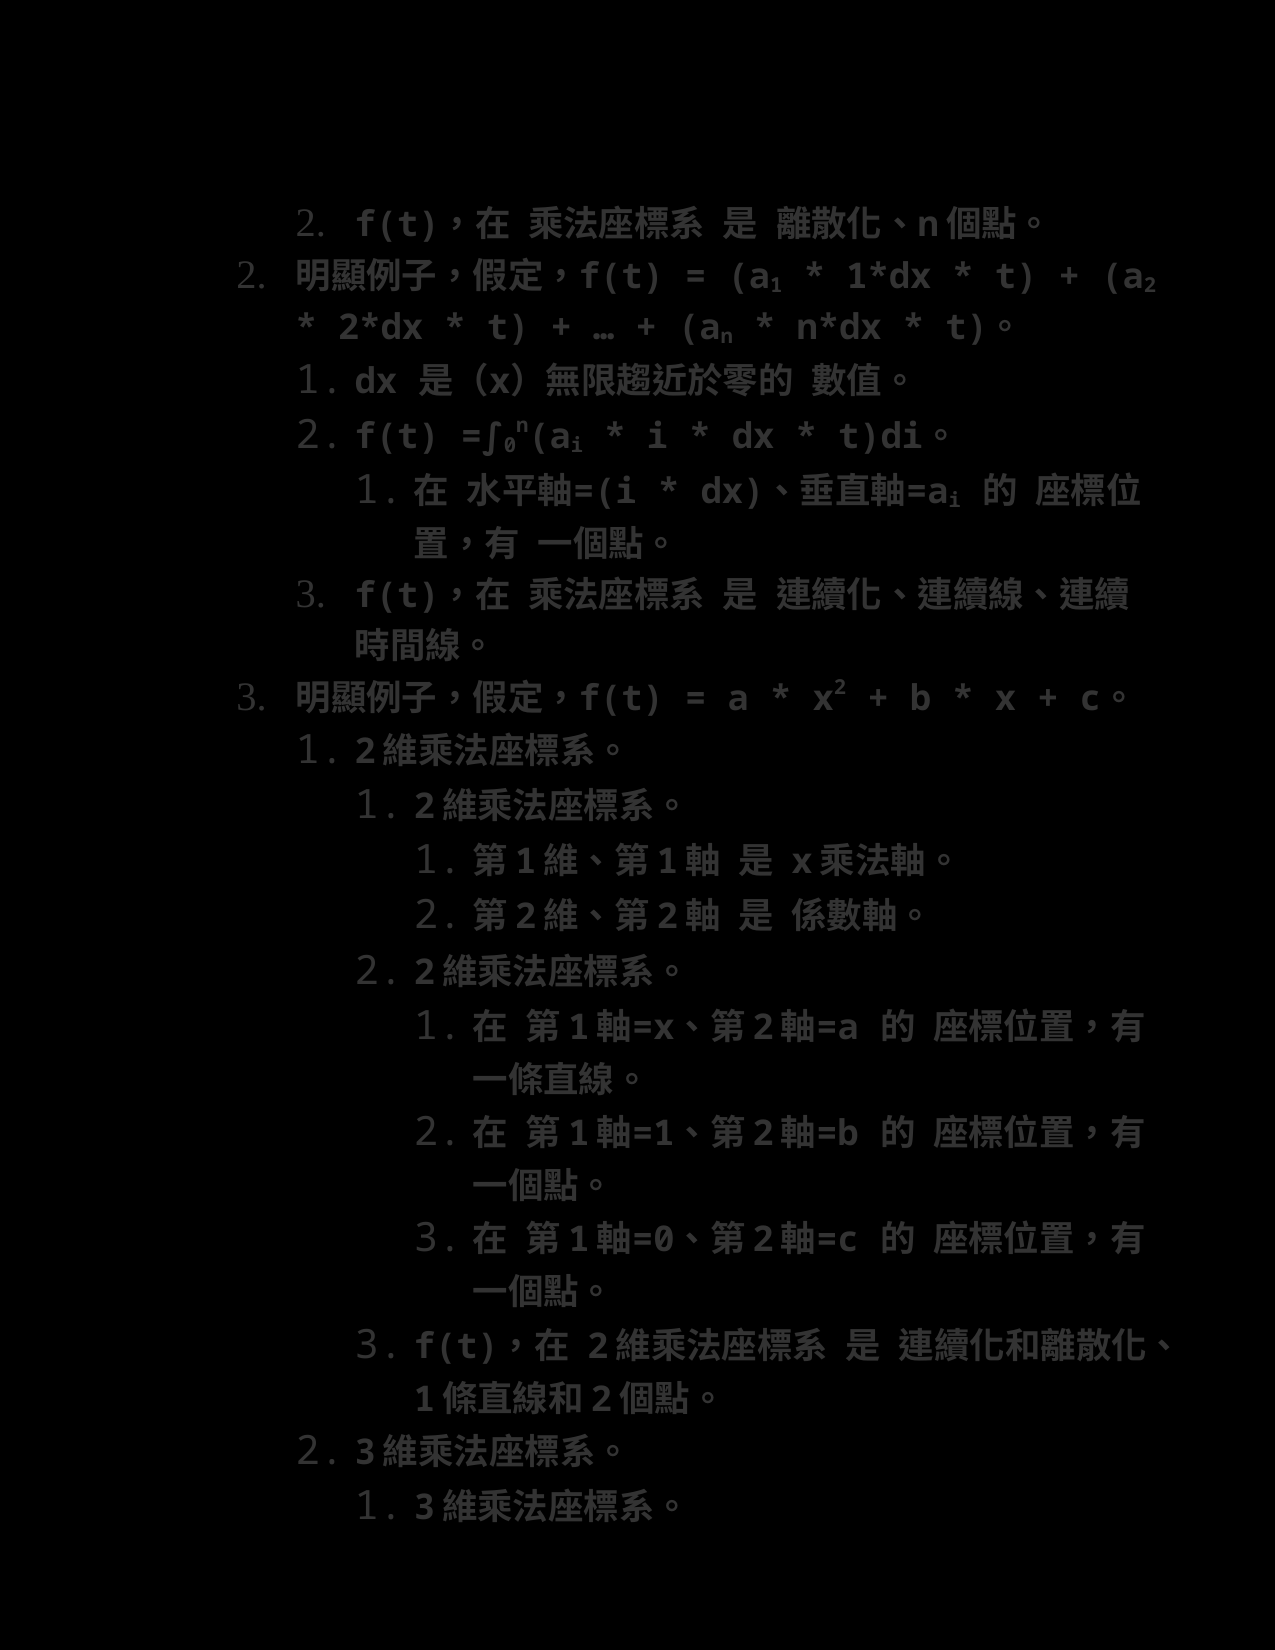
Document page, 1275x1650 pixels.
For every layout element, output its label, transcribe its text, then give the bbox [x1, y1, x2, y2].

list f(t)，在 乘法座標系 是 離散化、n個點。 [295, 196, 1157, 247]
list 3維乘法座標系。 [354, 1477, 1157, 1532]
list f(t)，在 乘法座標系 是 連續化、連續線、連續時間線。 [295, 566, 1157, 669]
list dx 是（x）無限趨近於零的 數值。 [295, 350, 1157, 405]
list 第1維、第1軸 是 x乘法軸。 [413, 831, 1157, 886]
list f(t) =∫0n(ai * i * dx * t)di。 [295, 405, 1157, 460]
list 2維乘法座標系。 [354, 776, 1157, 831]
list 在 水平軸=(i * dx)、垂直軸=ai 的 座標位置，有 一個點。 [354, 460, 1157, 566]
list 在 第1軸=1、第2軸=b 的 座標位置，有 一個點。 [413, 1102, 1157, 1209]
list 第2維、第2軸 是 係數軸。 [413, 886, 1157, 941]
list 在 第1軸=x、第2軸=a 的 座標位置，有 一條直線。 [413, 996, 1157, 1102]
list 在 第1軸=0、第2軸=c 的 座標位置，有 一個點。 [413, 1209, 1157, 1315]
list f(t)，在 2維乘法座標系 是 連續化和離散化、1條直線和2個點。 [354, 1315, 1157, 1421]
list 明顯例子，假定，f(t) = (a1 * 1*dx * t) + (a2 * 2*dx * t) + … + (an * n*dx * t)。 [236, 247, 1157, 350]
list 明顯例子，假定，f(t) = a * x2 + b * x + c。 [236, 669, 1157, 720]
list 2維乘法座標系。 [295, 720, 1157, 776]
list 3維乘法座標系。 [295, 1421, 1157, 1477]
list 2維乘法座標系。 [354, 941, 1157, 996]
